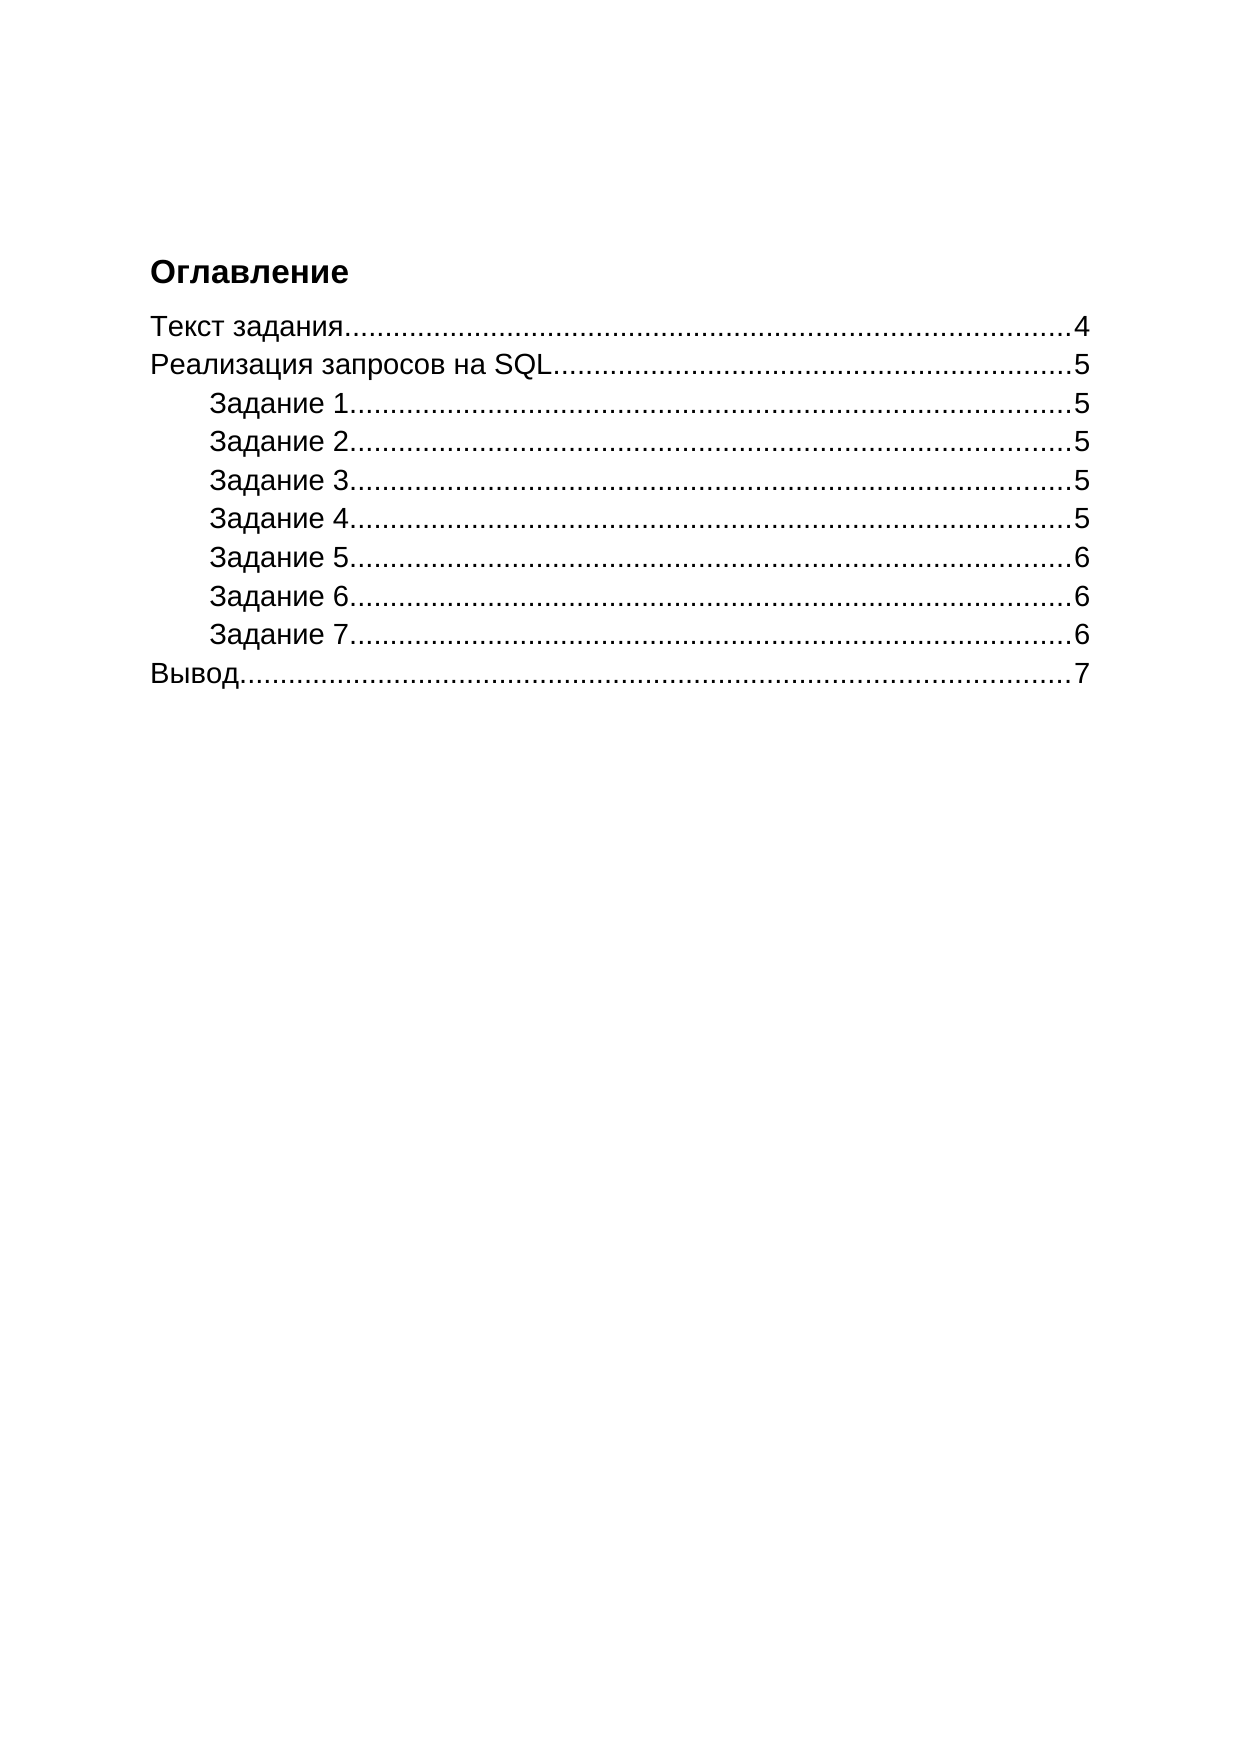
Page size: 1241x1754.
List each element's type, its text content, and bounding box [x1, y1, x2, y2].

text Задание 3. 5 [209, 463, 1090, 496]
text Задание 4. 5 [209, 501, 1090, 535]
text Задание 6. 6 [209, 578, 1090, 612]
text Текст задания 4 [150, 309, 1090, 342]
text Реализация запросов на SQL 5 [150, 347, 1090, 381]
text Вывод 7 [150, 656, 1090, 689]
subtitle Оглавление [150, 252, 1090, 291]
text Задание 2. 5 [209, 424, 1090, 458]
text Задание 5. 6 [209, 540, 1090, 573]
text Задание 1. 5 [209, 386, 1090, 419]
text Задание 7. 6 [209, 617, 1090, 651]
